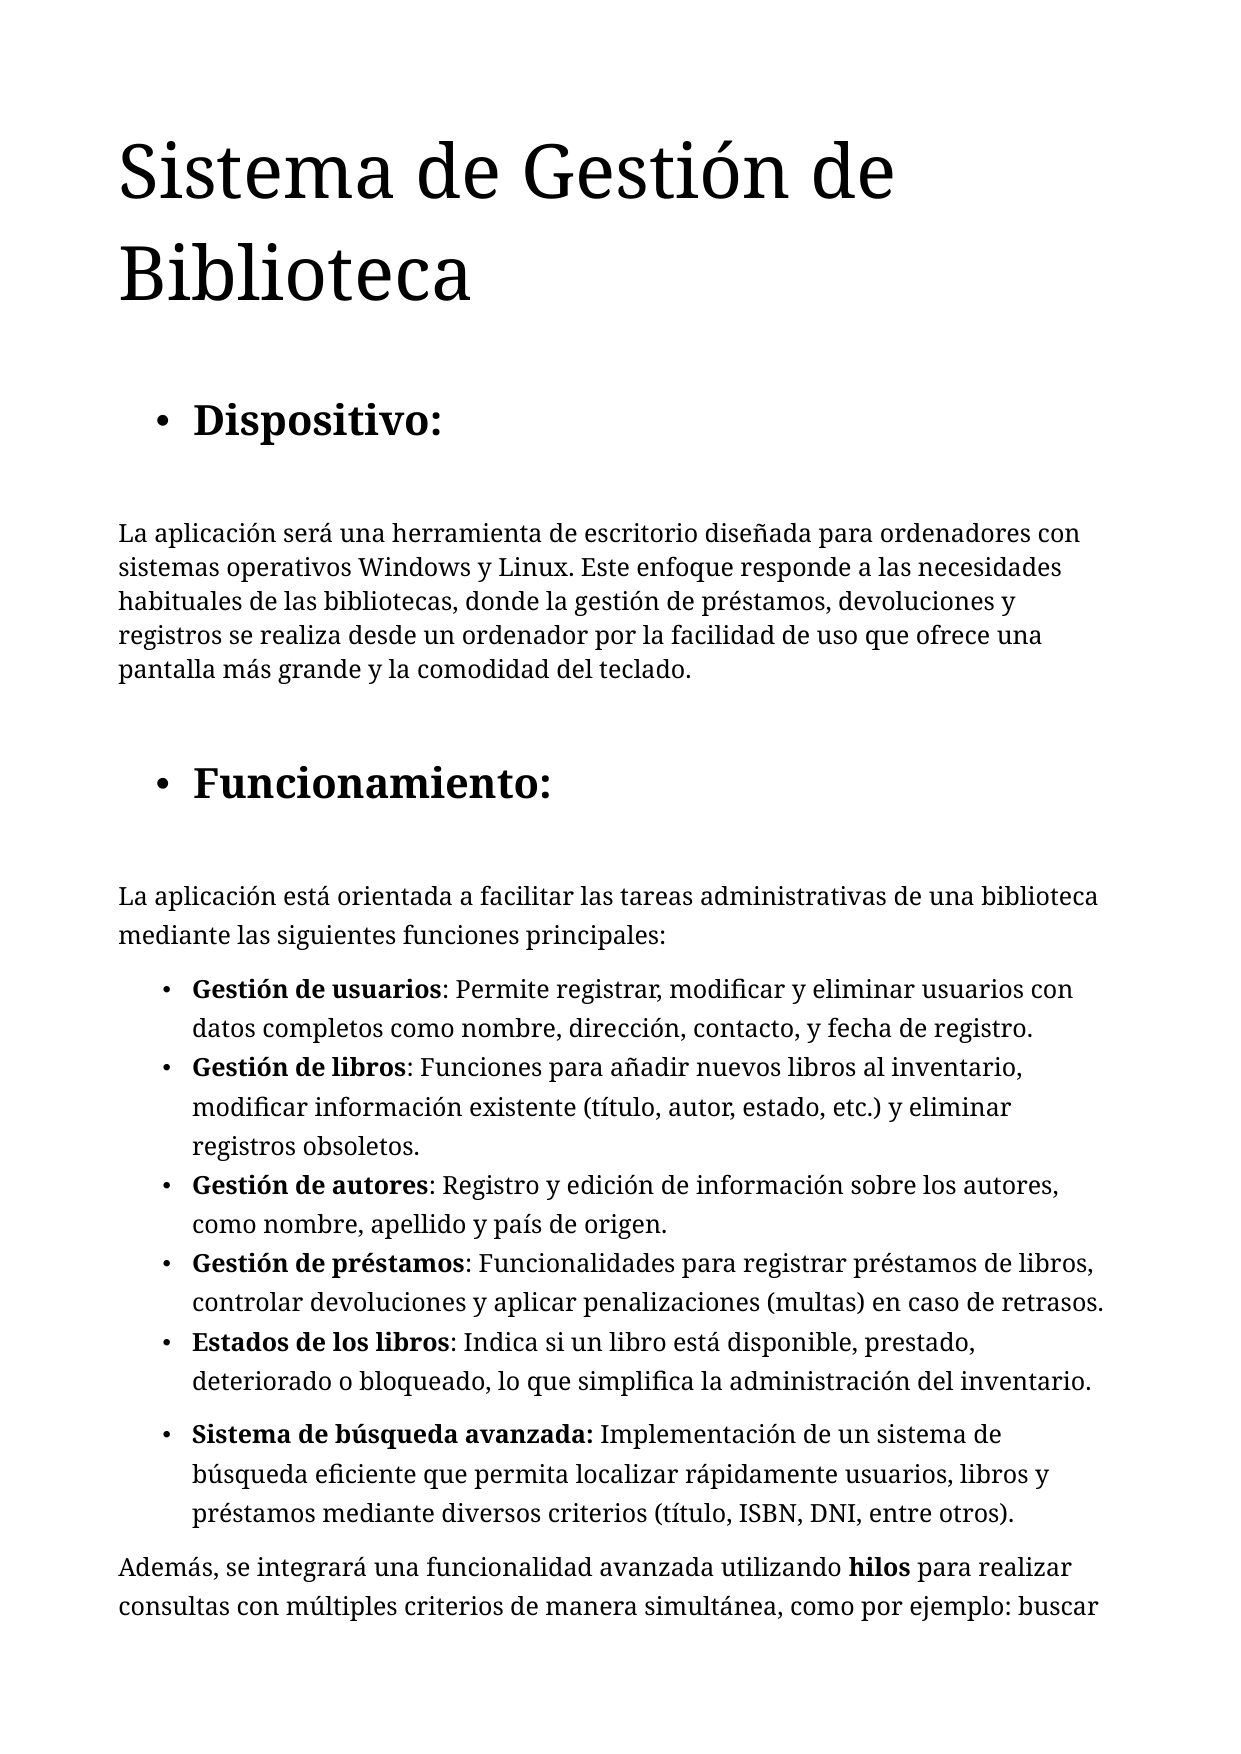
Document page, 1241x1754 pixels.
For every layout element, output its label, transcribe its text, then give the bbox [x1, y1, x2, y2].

list Estados de los libros: Indica si un libro está disponible, prestado, deteriorado o bloqueado, lo que simplifica la administración del inventario. [162, 1324, 1122, 1397]
list Funcionamiento: [156, 754, 1122, 811]
list Gestión de usuarios: Permite registrar, modificar y eliminar usuarios con datos completos como nombre, dirección, contacto, y fecha de registro. [162, 972, 1122, 1045]
text Además, se integrará una funcionalidad avanzada utilizando hilos para realizar consultas con múltiples criterios de manera simultánea, como por ejemplo: buscar [118, 1549, 1122, 1622]
text Sistema de Gestión de Biblioteca [118, 118, 1122, 322]
text La aplicación será una herramienta de escritorio diseñada para ordenadores con sistemas operativos Windows y Linux. Este enfoque responde a las necesidades habituales de las bibliotecas, donde la gestión de préstamos, devoluciones y registros se realiza desde un ordenador por la facilidad de uso que ofrece una pantalla más grande y la comodidad del teclado. [118, 516, 1122, 686]
list Gestión de autores: Registro y edición de información sobre los autores, como nombre, apellido y país de origen. [162, 1168, 1122, 1241]
list Gestión de libros: Funciones para añadir nuevos libros al inventario, modificar información existente (título, autor, estado, etc.) y eliminar registros obsoletos. [162, 1050, 1122, 1162]
list Sistema de búsqueda avanzada: Implementación de un sistema de búsqueda eficiente que permita localizar rápidamente usuarios, libros y préstamos mediante diversos criterios (título, ISBN, DNI, entre otros). [162, 1417, 1122, 1529]
list Gestión de préstamos: Funcionalidades para registrar préstamos de libros, controlar devoluciones y aplicar penalizaciones (multas) en caso de retrasos. [162, 1246, 1122, 1319]
list Dispositivo: [156, 391, 1122, 447]
text La aplicación está orientada a facilitar las tareas administrativas de una biblioteca mediante las siguientes funciones principales: [118, 879, 1122, 952]
